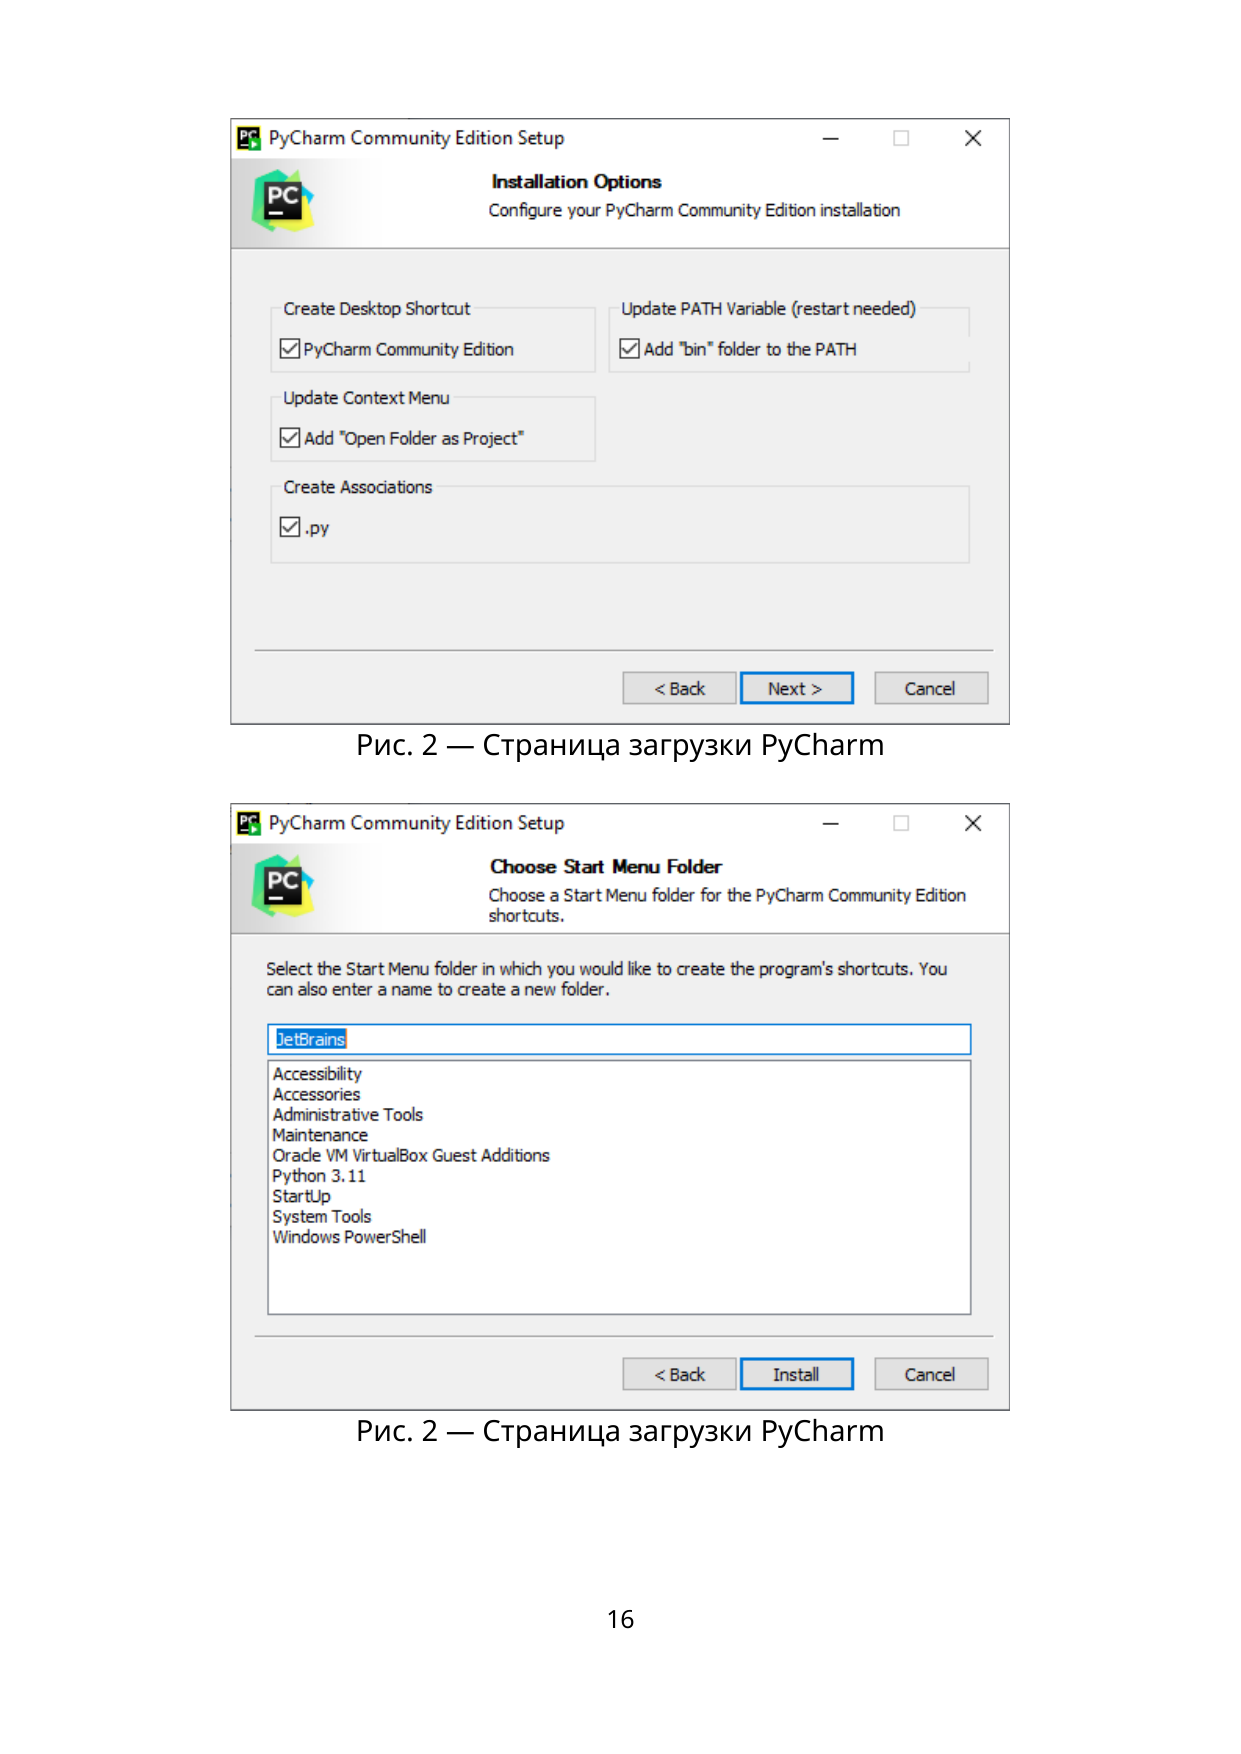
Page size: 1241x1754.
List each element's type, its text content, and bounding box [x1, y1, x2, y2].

text Рис. 2 — Страница загрузки PyCharm [118, 118, 1122, 764]
text Рис. 2 — Страница загрузки PyCharm [118, 804, 1122, 1450]
picture [230, 118, 1010, 725]
picture [230, 803, 1010, 1411]
